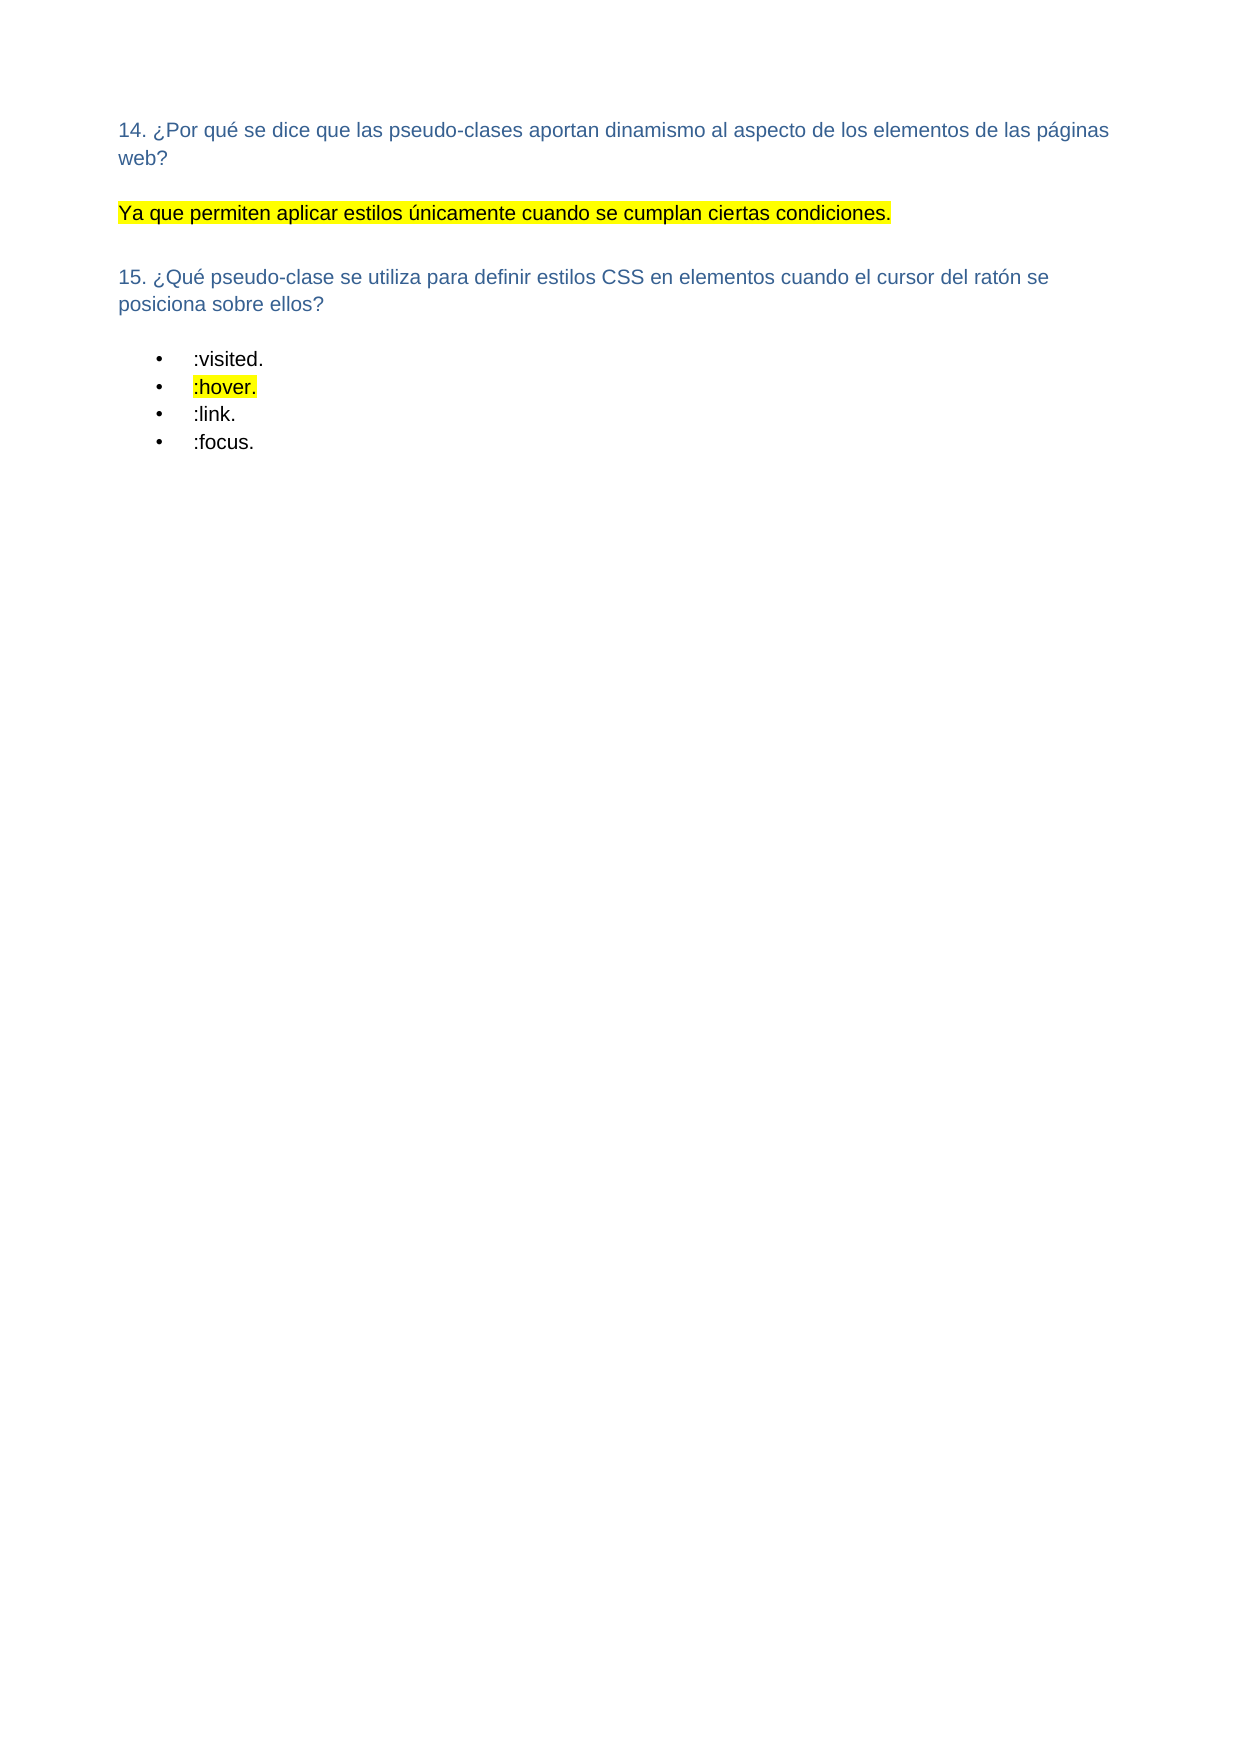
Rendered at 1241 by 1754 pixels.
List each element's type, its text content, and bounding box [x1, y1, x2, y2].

list :link. [156, 402, 1122, 426]
list :focus. [156, 430, 1122, 454]
text 14. ¿Por qué se dice que las pseudo-clases aportan dinamismo al aspecto de los elementos de las páginas web? [118, 118, 1122, 169]
list :visited. [156, 347, 1122, 371]
list :hover. [156, 374, 1122, 399]
text 15. ¿Qué pseudo-clase se utiliza para definir estilos CSS en elementos cuando el cursor del ratón se posiciona sobre ellos? [118, 264, 1122, 343]
text Ya que permiten aplicar estilos únicamente cuando se cumplan ciertas condiciones. [118, 173, 1122, 224]
